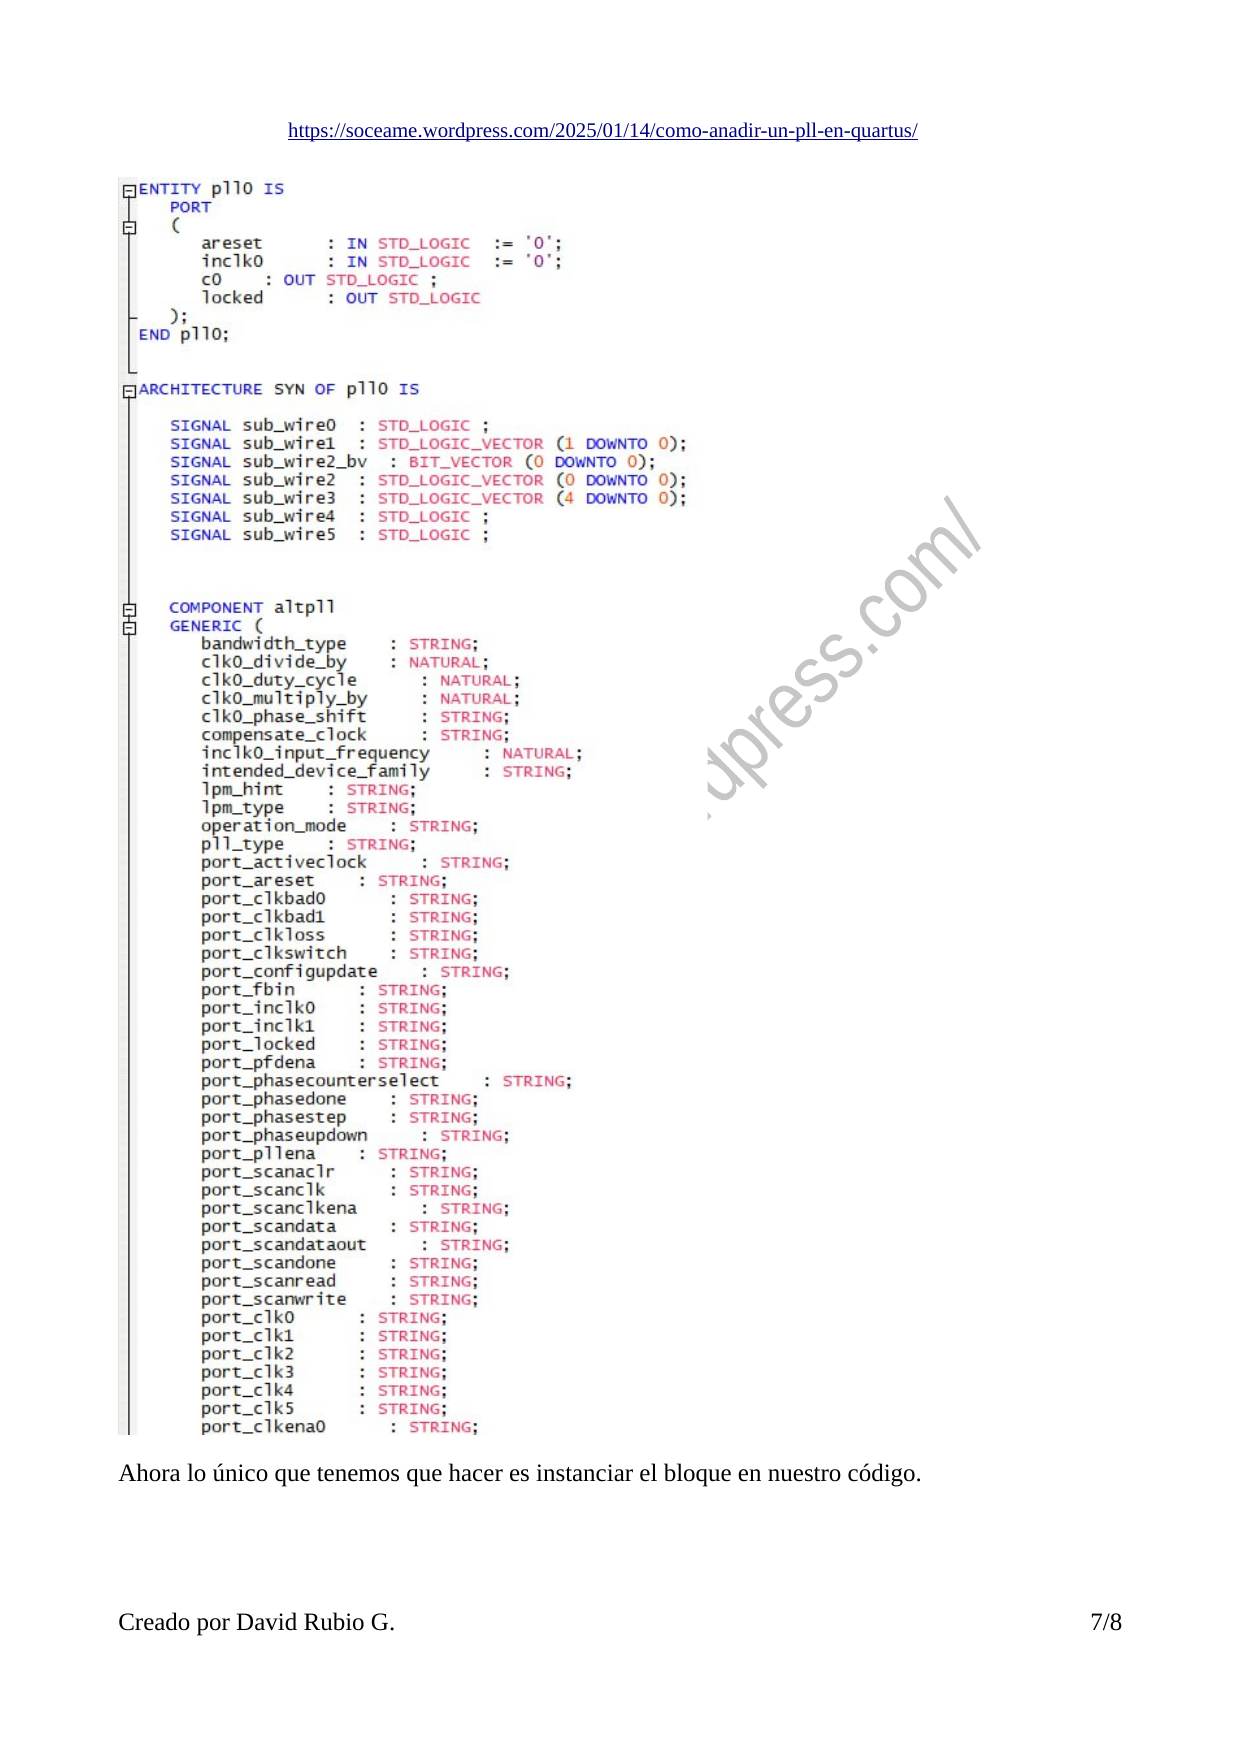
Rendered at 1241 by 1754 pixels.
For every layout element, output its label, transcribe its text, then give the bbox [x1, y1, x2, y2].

picture [118, 177, 708, 1435]
text Ahora lo único que tenemos que hacer es instanciar el bloque en nuestro código. [118, 1458, 1122, 1487]
